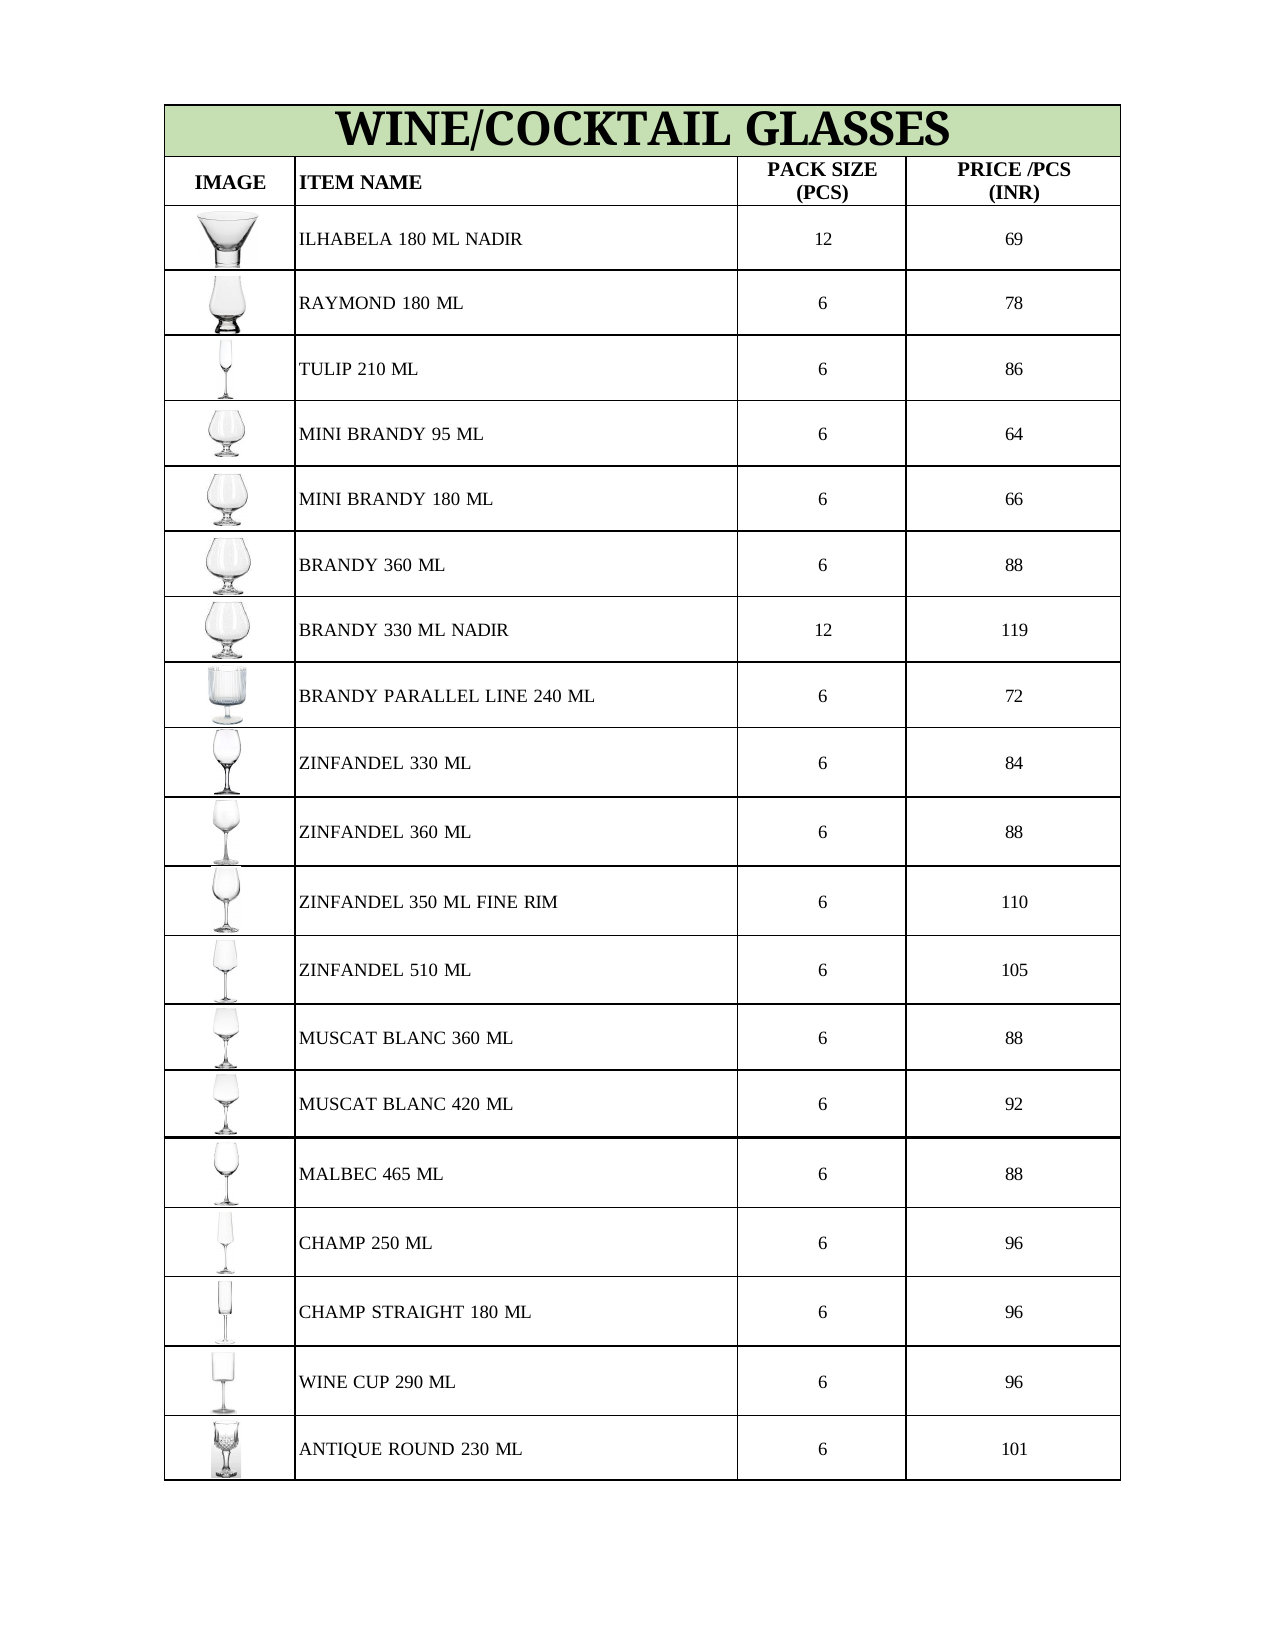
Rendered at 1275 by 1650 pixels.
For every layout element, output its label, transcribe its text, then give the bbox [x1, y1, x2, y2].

table_cell ZINFANDEL 350 ML FINE RIM [296, 867, 737, 935]
table_cell 105 [907, 936, 1120, 1003]
table_cell WINE/COCKTAIL GLASSES [165, 106, 1120, 156]
picture [212, 1073, 240, 1135]
picture [212, 1007, 240, 1069]
table_cell BRANDY 360 ML [296, 532, 737, 596]
table_cell 72 [907, 663, 1120, 727]
table_cell 6 [738, 1071, 905, 1136]
table_cell 6 [738, 1416, 905, 1479]
table_cell [165, 336, 294, 399]
table_cell 119 [907, 597, 1120, 661]
table_cell MUSCAT BLANC 360 ML [296, 1005, 737, 1069]
table_cell MINI BRANDY 180 ML [296, 467, 737, 530]
table_cell 6 [738, 271, 905, 334]
table_cell 12 [738, 206, 905, 269]
table_header [165, 1139, 294, 1206]
picture [213, 1141, 240, 1206]
picture [205, 473, 249, 526]
table_cell ANTIQUE ROUND 230 ML [296, 1416, 737, 1479]
picture [212, 939, 238, 1003]
table_cell TULIP 210 ML [296, 336, 737, 399]
table_cell 12 [738, 597, 905, 661]
picture [217, 339, 234, 400]
table_cell 6 [738, 1347, 905, 1414]
picture [211, 866, 242, 933]
picture [215, 1280, 236, 1345]
table_cell 6 [738, 936, 905, 1003]
picture [208, 276, 247, 334]
table_cell 6 [738, 1208, 905, 1276]
table_cell MUSCAT BLANC 420 ML [296, 1071, 737, 1136]
table_cell 6 [738, 867, 905, 935]
table_cell 84 [907, 728, 1120, 796]
table_cell ZINFANDEL 360 ML [296, 798, 737, 865]
table_cell [165, 1071, 294, 1136]
table_cell [165, 1005, 294, 1069]
table_cell 101 [907, 1416, 1120, 1479]
table_cell 86 [907, 336, 1120, 399]
picture [212, 800, 240, 865]
table_header 88 [907, 1139, 1120, 1206]
table_cell 6 [738, 663, 905, 727]
table_cell [165, 532, 294, 596]
table_cell 66 [907, 467, 1120, 530]
table_cell [165, 936, 294, 1003]
picture [216, 1212, 235, 1274]
picture [207, 409, 246, 457]
table_cell [165, 728, 294, 796]
table_cell [165, 271, 294, 334]
picture [203, 600, 251, 659]
table_cell 110 [907, 867, 1120, 935]
picture [209, 1349, 237, 1415]
picture [196, 211, 259, 268]
table_cell 96 [907, 1208, 1120, 1276]
table_cell 6 [738, 336, 905, 399]
table_cell 6 [738, 798, 905, 865]
table_cell 96 [907, 1277, 1120, 1345]
table_cell 78 [907, 271, 1120, 334]
picture [207, 665, 247, 725]
table_cell [165, 401, 294, 465]
table_header MALBEC 465 ML [296, 1139, 737, 1206]
table_cell [165, 1277, 294, 1345]
table_cell PACK SIZE (PCS) [738, 157, 905, 204]
table_cell [165, 798, 294, 865]
picture [212, 728, 242, 795]
table_cell [165, 867, 294, 935]
table_cell PRICE /PCS (INR) [907, 157, 1120, 204]
table_cell 6 [738, 1277, 905, 1345]
table_cell ILHABELA 180 ML NADIR [296, 206, 737, 269]
table_cell CHAMP STRAIGHT 180 ML [296, 1277, 737, 1345]
table_cell MINI BRANDY 95 ML [296, 401, 737, 465]
table_cell 6 [738, 532, 905, 596]
table_cell 6 [738, 467, 905, 530]
table_cell 64 [907, 401, 1120, 465]
table_cell 6 [738, 728, 905, 796]
table_cell [165, 597, 294, 661]
table_cell CHAMP 250 ML [296, 1208, 737, 1276]
table_cell 6 [738, 1005, 905, 1069]
table_cell ZINFANDEL 510 ML [296, 936, 737, 1003]
table_cell [165, 663, 294, 727]
table_cell IMAGE [165, 157, 294, 204]
table_cell ZINFANDEL 330 ML [296, 728, 737, 796]
table_cell WINE CUP 290 ML [296, 1347, 737, 1414]
table_cell 6 [738, 401, 905, 465]
table_cell [165, 1416, 294, 1479]
table_cell RAYMOND 180 ML [296, 271, 737, 334]
table_cell [165, 1208, 294, 1276]
table_cell [165, 467, 294, 530]
table_cell [165, 206, 294, 269]
table_cell ITEM NAME [296, 157, 737, 204]
table_cell BRANDY 330 ML NADIR [296, 597, 737, 661]
table_cell BRANDY PARALLEL LINE 240 ML [296, 663, 737, 727]
table_cell 96 [907, 1347, 1120, 1414]
table_cell 88 [907, 798, 1120, 865]
picture [204, 536, 252, 595]
table_cell 88 [907, 532, 1120, 596]
picture [211, 1419, 242, 1478]
table_cell 92 [907, 1071, 1120, 1136]
table_cell 69 [907, 206, 1120, 269]
table_cell [165, 1347, 294, 1414]
table_header 6 [738, 1139, 905, 1206]
table_cell 88 [907, 1005, 1120, 1069]
